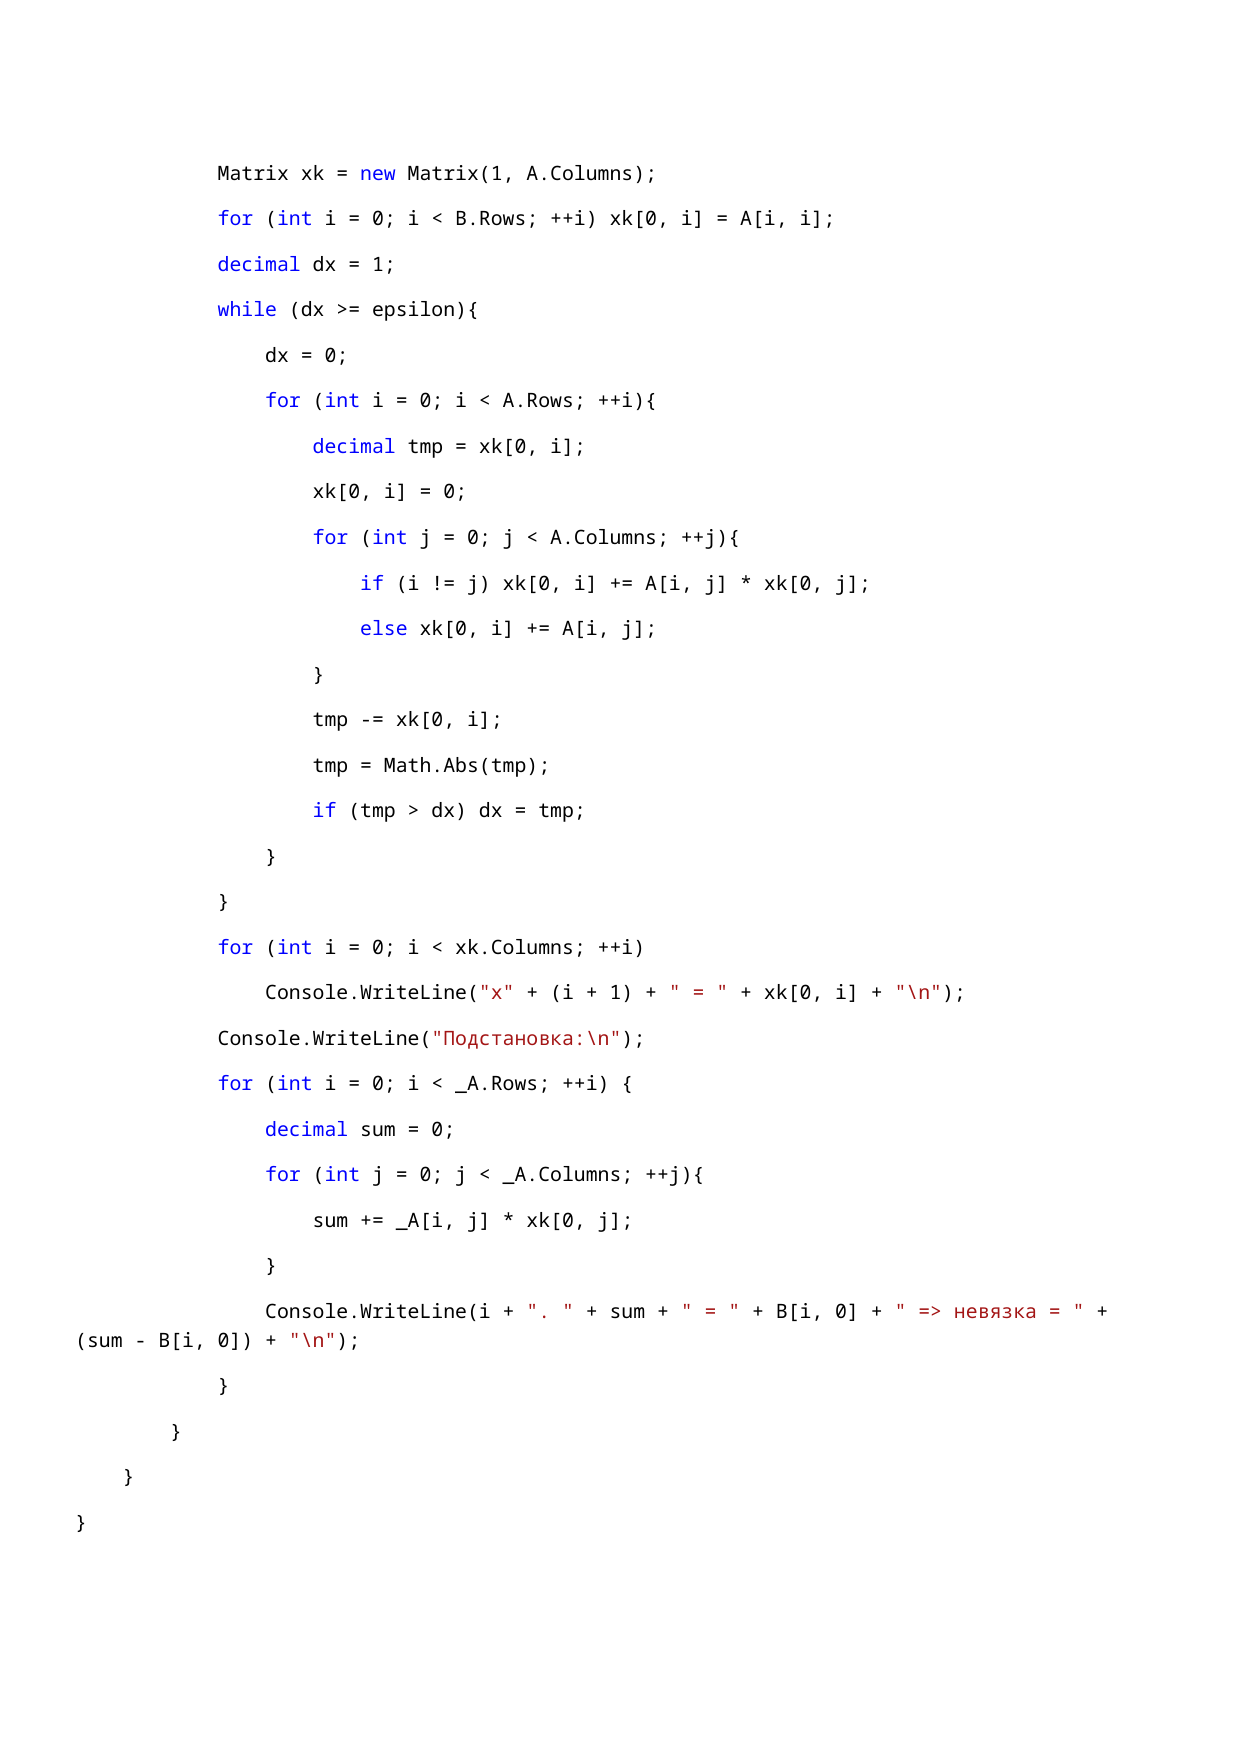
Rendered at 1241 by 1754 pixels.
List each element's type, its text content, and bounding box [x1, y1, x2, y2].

text } [75, 660, 1165, 687]
text } [75, 1417, 1165, 1444]
text dx = 0; [75, 341, 1165, 368]
text for (int j = 0; j < _A.Columns; ++j){ [75, 1161, 1165, 1187]
text Matrix xk = new Matrix(1, A.Columns); [75, 159, 1165, 186]
text for (int i = 0; i < xk.Columns; ++i) [75, 933, 1165, 960]
text } [75, 1508, 1165, 1535]
text sum += _A[i, j] * xk[0, j]; [75, 1206, 1165, 1233]
text tmp -= xk[0, i]; [75, 705, 1165, 732]
text Console.WriteLine(i + ". " + sum + " = " + B[i, 0] + " => невязка = " + (sum - B[i, 0]) + "\n"); [75, 1297, 1165, 1353]
text for (int i = 0; i < _A.Rows; ++i) { [75, 1069, 1165, 1096]
text xk[0, i] = 0; [75, 478, 1165, 505]
text decimal tmp = xk[0, i]; [75, 432, 1165, 459]
text tmp = Math.Abs(tmp); [75, 751, 1165, 778]
text if (i != j) xk[0, i] += A[i, j] * xk[0, j]; [75, 569, 1165, 596]
text for (int i = 0; i < B.Rows; ++i) xk[0, i] = A[i, i]; [75, 204, 1165, 232]
text decimal dx = 1; [75, 250, 1165, 277]
text if (tmp > dx) dx = tmp; [75, 796, 1165, 823]
text } [75, 887, 1165, 914]
text Console.WriteLine("Подстановка:\n"); [75, 1024, 1165, 1051]
text for (int i = 0; i < A.Rows; ++i){ [75, 387, 1165, 414]
text Console.WriteLine("x" + (i + 1) + " = " + xk[0, i] + "\n"); [75, 978, 1165, 1005]
text for (int j = 0; j < A.Columns; ++j){ [75, 523, 1165, 550]
text } [75, 1371, 1165, 1398]
text decimal sum = 0; [75, 1115, 1165, 1142]
text } [75, 842, 1165, 869]
text } [75, 1252, 1165, 1278]
text while (dx >= epsilon){ [75, 296, 1165, 323]
text else xk[0, i] += A[i, j]; [75, 614, 1165, 641]
text } [75, 1462, 1165, 1489]
